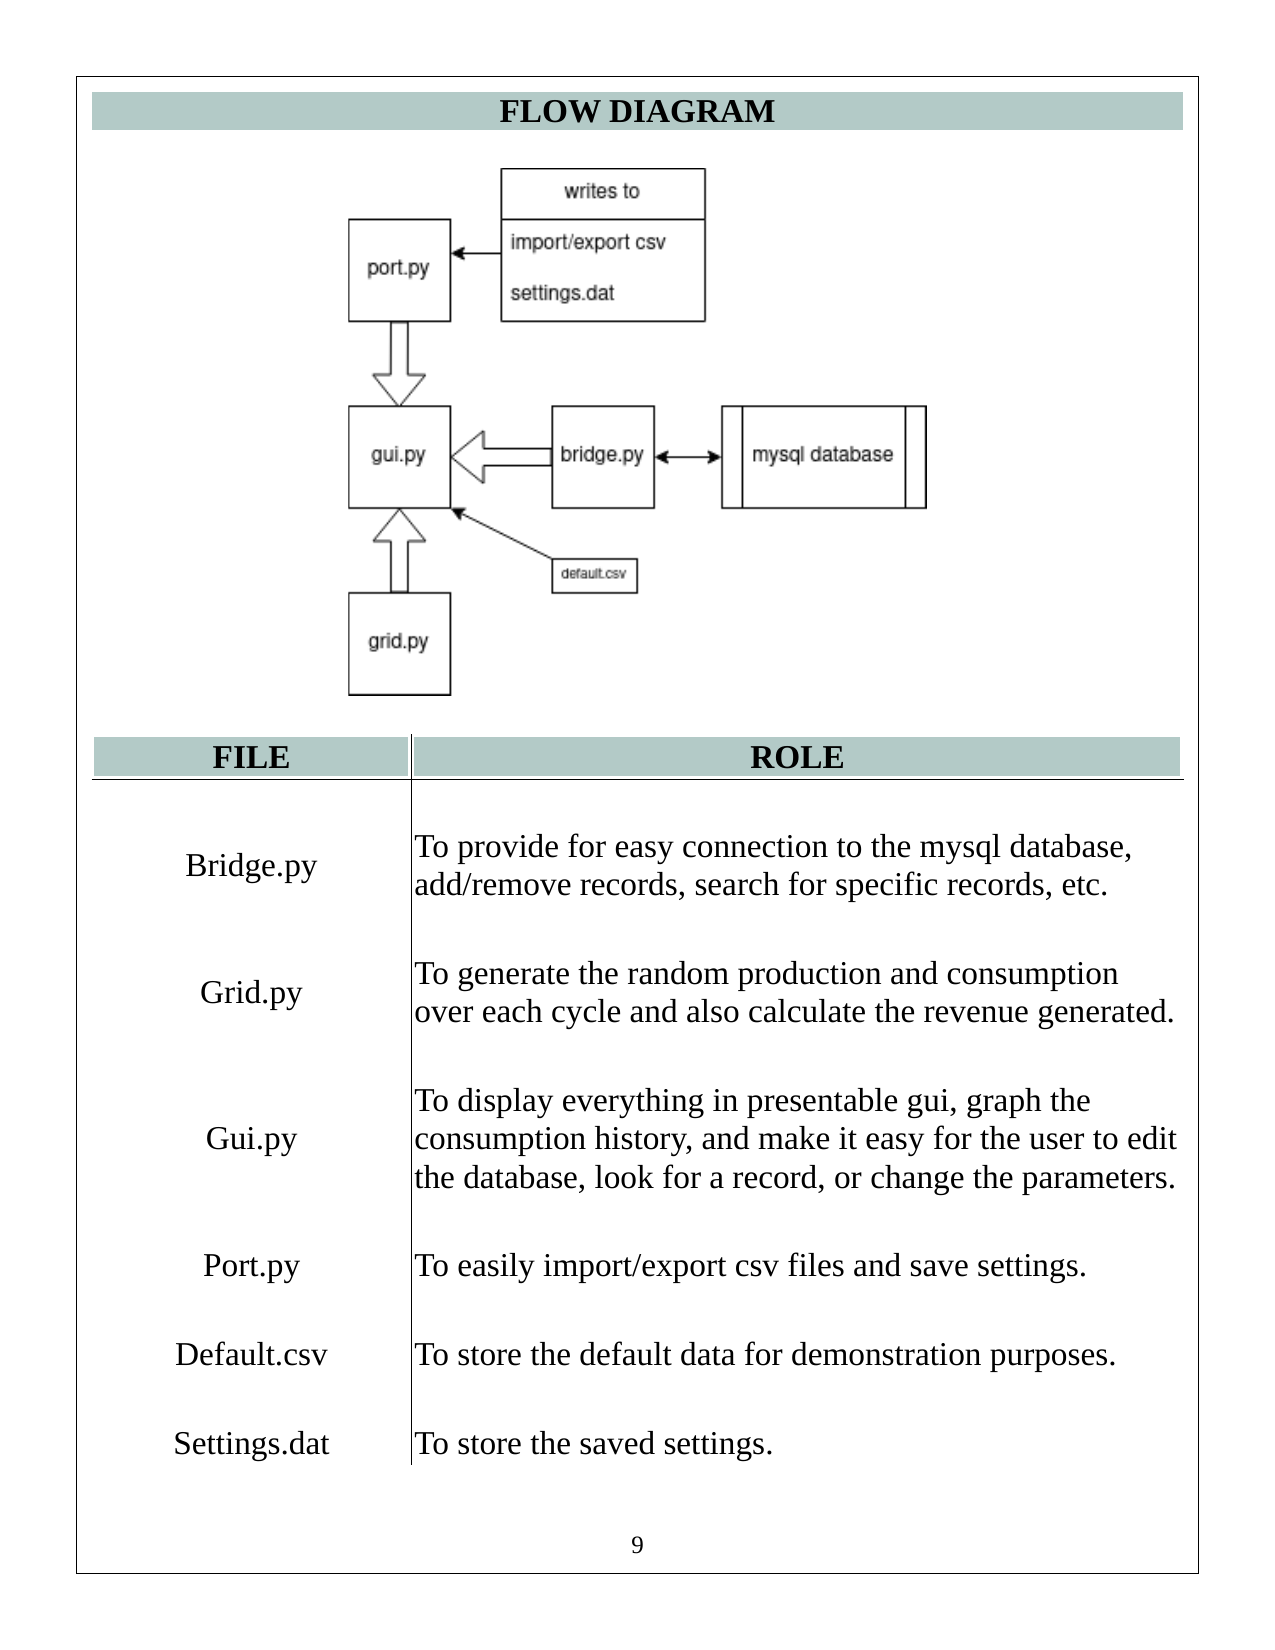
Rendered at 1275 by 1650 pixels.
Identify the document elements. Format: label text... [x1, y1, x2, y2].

table_header [92, 168, 348, 696]
text FLOW DIAGRAM [92, 92, 1183, 130]
table_cell [412, 1198, 1183, 1243]
table_cell [412, 1033, 1183, 1077]
table_cell [92, 1033, 411, 1077]
table_cell [92, 1198, 411, 1243]
table_cell [92, 780, 411, 823]
table_cell ROLE [412, 734, 1183, 779]
table_cell Default.csv [92, 1331, 411, 1376]
table_cell [412, 780, 1183, 823]
table_cell [92, 1376, 411, 1420]
table_cell Bridge.py [92, 823, 411, 906]
table_cell FILE [92, 734, 411, 779]
table_header [927, 168, 1183, 696]
table_cell To display everything in presentable gui, graph the consumption history, and make it easy for the user to edit the database, look for a record, or change the parameters. [412, 1077, 1183, 1198]
table_cell To store the saved settings. [412, 1420, 1183, 1464]
table_cell Port.py [92, 1243, 411, 1287]
table_cell To easily import/export csv files and save settings. [412, 1243, 1183, 1287]
table_cell Grid.py [92, 950, 411, 1033]
table_cell [412, 1287, 1183, 1331]
table_cell [412, 1376, 1183, 1420]
table_cell [92, 1287, 411, 1331]
picture [348, 168, 927, 696]
table_cell To generate the random production and consumption over each cycle and also calculate the revenue generated. [412, 950, 1183, 1033]
table_cell Settings.dat [92, 1420, 411, 1464]
table_cell [412, 906, 1183, 950]
table_cell [92, 696, 1183, 734]
table_cell Gui.py [92, 1077, 411, 1198]
table_cell To provide for easy connection to the mysql database, add/remove records, search for specific records, etc. [412, 823, 1183, 906]
table_cell To store the default data for demonstration purposes. [412, 1331, 1183, 1376]
table_cell [92, 906, 411, 950]
